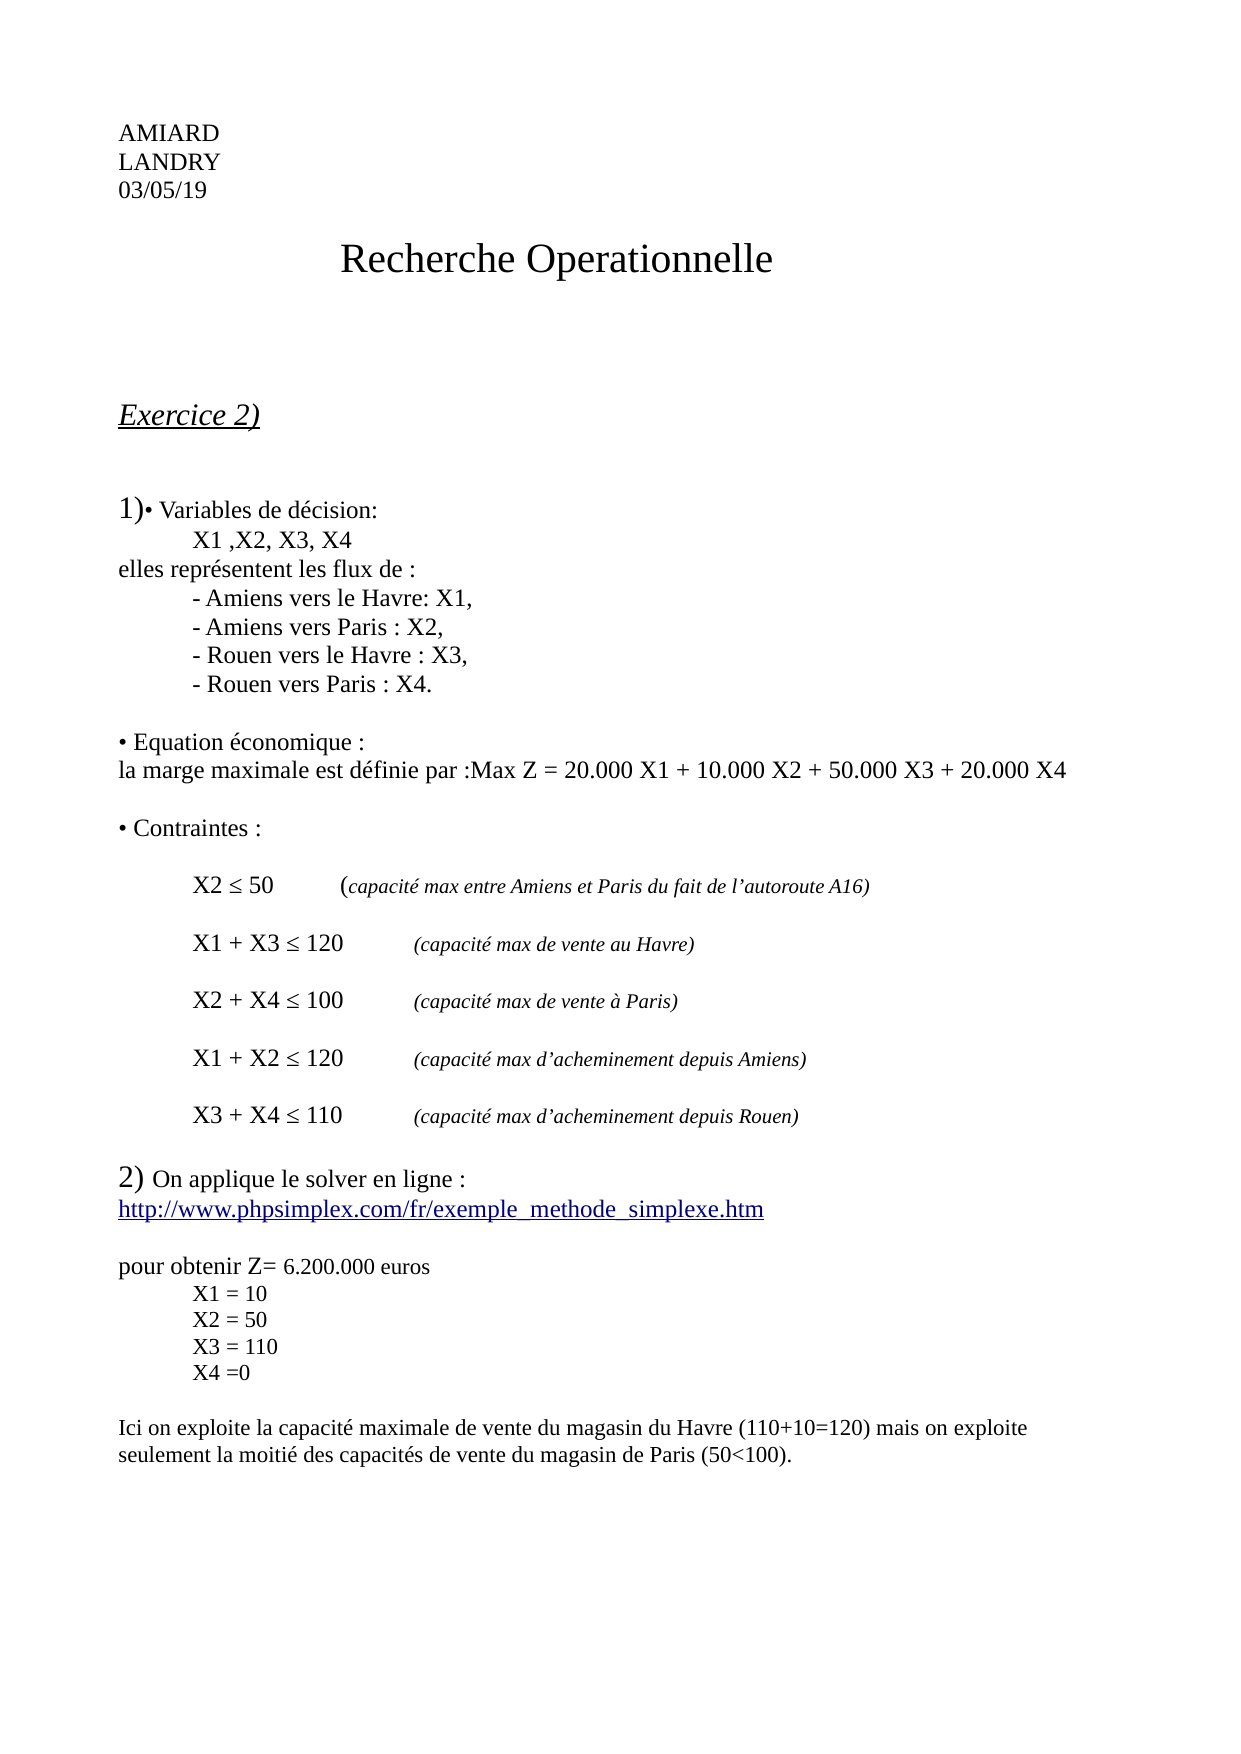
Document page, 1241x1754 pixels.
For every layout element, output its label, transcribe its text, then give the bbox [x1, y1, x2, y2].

text - Rouen vers le Havre : X3, [118, 640, 1122, 669]
text Exercice 2) [118, 396, 1122, 432]
text pour obtenir Z= 6.200.000 euros [118, 1251, 1122, 1280]
text la marge maximale est définie par :Max Z = 20.000 X1 + 10.000 X2 + 50.000 X3 + 20.000 X4 [118, 755, 1122, 784]
text http://www.phpsimplex.com/fr/exemple_methode_simplexe.htm [118, 1194, 1122, 1223]
text X1 + X3 ≤ 120 (capacité max de vente au Havre) [118, 928, 1122, 957]
text X1 ,X2, X3, X4 [118, 525, 1122, 554]
text AMIARD [118, 118, 1122, 147]
text LANDRY [118, 147, 1122, 176]
text - Amiens vers Paris : X2, [118, 612, 1122, 640]
text X2 + X4 ≤ 100 (capacité max de vente à Paris) [118, 985, 1122, 1014]
text • Contraintes : [118, 813, 1122, 842]
text X2 = 50 [118, 1306, 1122, 1333]
text Recherche Operationnelle [118, 233, 1122, 281]
text 2) On applique le solver en ligne : [118, 1158, 1122, 1194]
text X3 + X4 ≤ 110 (capacité max d’acheminement depuis Rouen) [118, 1100, 1122, 1129]
text 1)• Variables de décision: [118, 489, 1122, 525]
text - Rouen vers Paris : X4. [118, 669, 1122, 698]
text X4 =0 [118, 1359, 1122, 1386]
text X3 = 110 [118, 1333, 1122, 1359]
text X1 + X2 ≤ 120 (capacité max d’acheminement depuis Amiens) [118, 1043, 1122, 1072]
text elles représentent les flux de : [118, 554, 1122, 583]
text 03/05/19 [118, 176, 1122, 204]
text Ici on exploite la capacité maximale de vente du magasin du Havre (110+10=120) mais on exploite seulement la moitié des capacités de vente du magasin de Paris (50<100). [118, 1414, 1122, 1467]
text - Amiens vers le Havre: X1, [118, 583, 1122, 612]
text X2 ≤ 50 (capacité max entre Amiens et Paris du fait de l’autoroute A16) [118, 870, 1122, 899]
text • Equation économique : [118, 727, 1122, 755]
text X1 = 10 [118, 1280, 1122, 1306]
